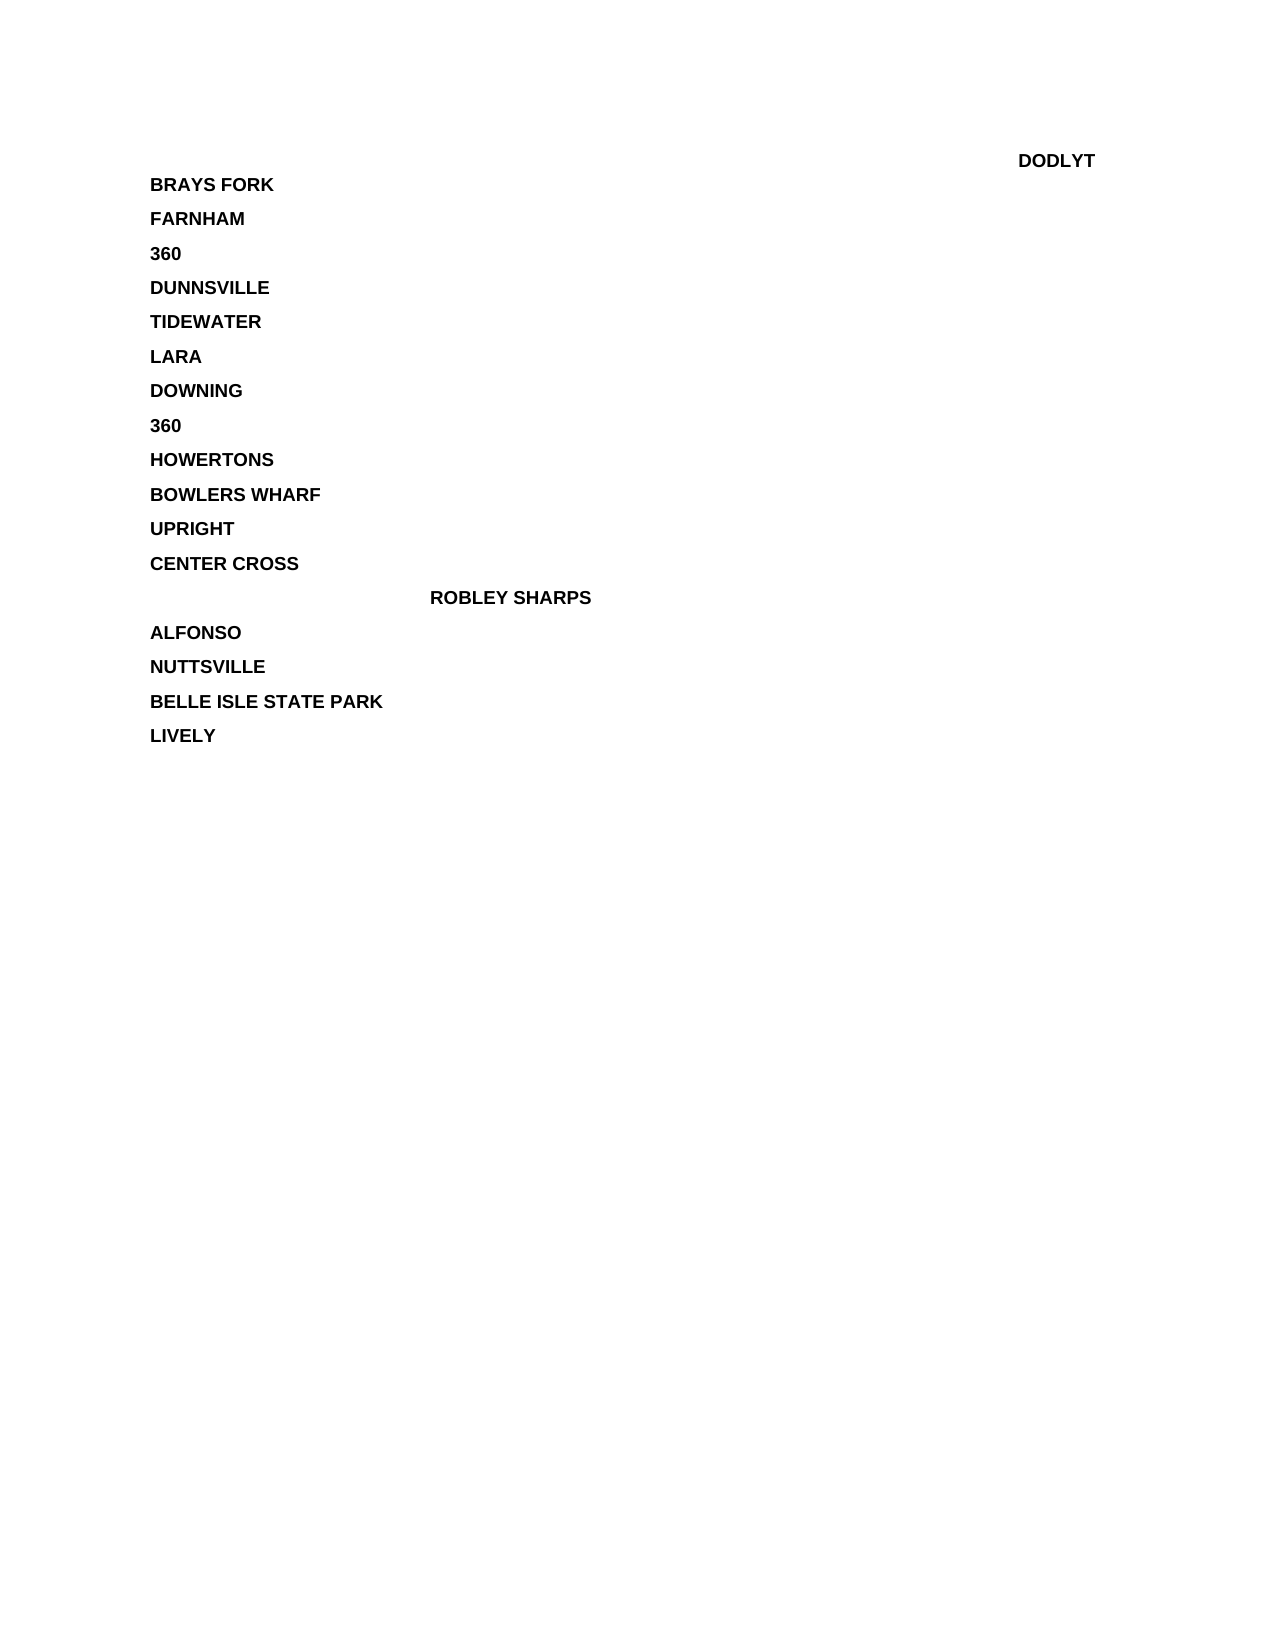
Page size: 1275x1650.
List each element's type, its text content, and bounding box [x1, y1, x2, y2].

text 360 [150, 415, 1125, 436]
text CENTER CROSS [150, 553, 1125, 574]
text LIVELY [150, 726, 1125, 747]
text HOWERTONS [150, 450, 1125, 471]
text FARNHAM [150, 208, 1125, 229]
text DOWNING [150, 381, 1125, 402]
text LARA [150, 346, 1125, 367]
text ALFONSO [150, 622, 1125, 643]
text BOWLERS WHARF [150, 484, 1125, 505]
text UPRIGHT [150, 519, 1125, 540]
text 360 [150, 243, 1125, 264]
text BELLE ISLE STATE PARK [150, 691, 1125, 712]
text NUTTSVILLE [150, 657, 1125, 678]
text TIDEWATER [150, 312, 1125, 333]
text DUNNSVILLE [150, 277, 1125, 298]
text ROBLEY SHARPS [150, 588, 1125, 609]
text DODLYT BRAYS FORK [150, 150, 1125, 195]
